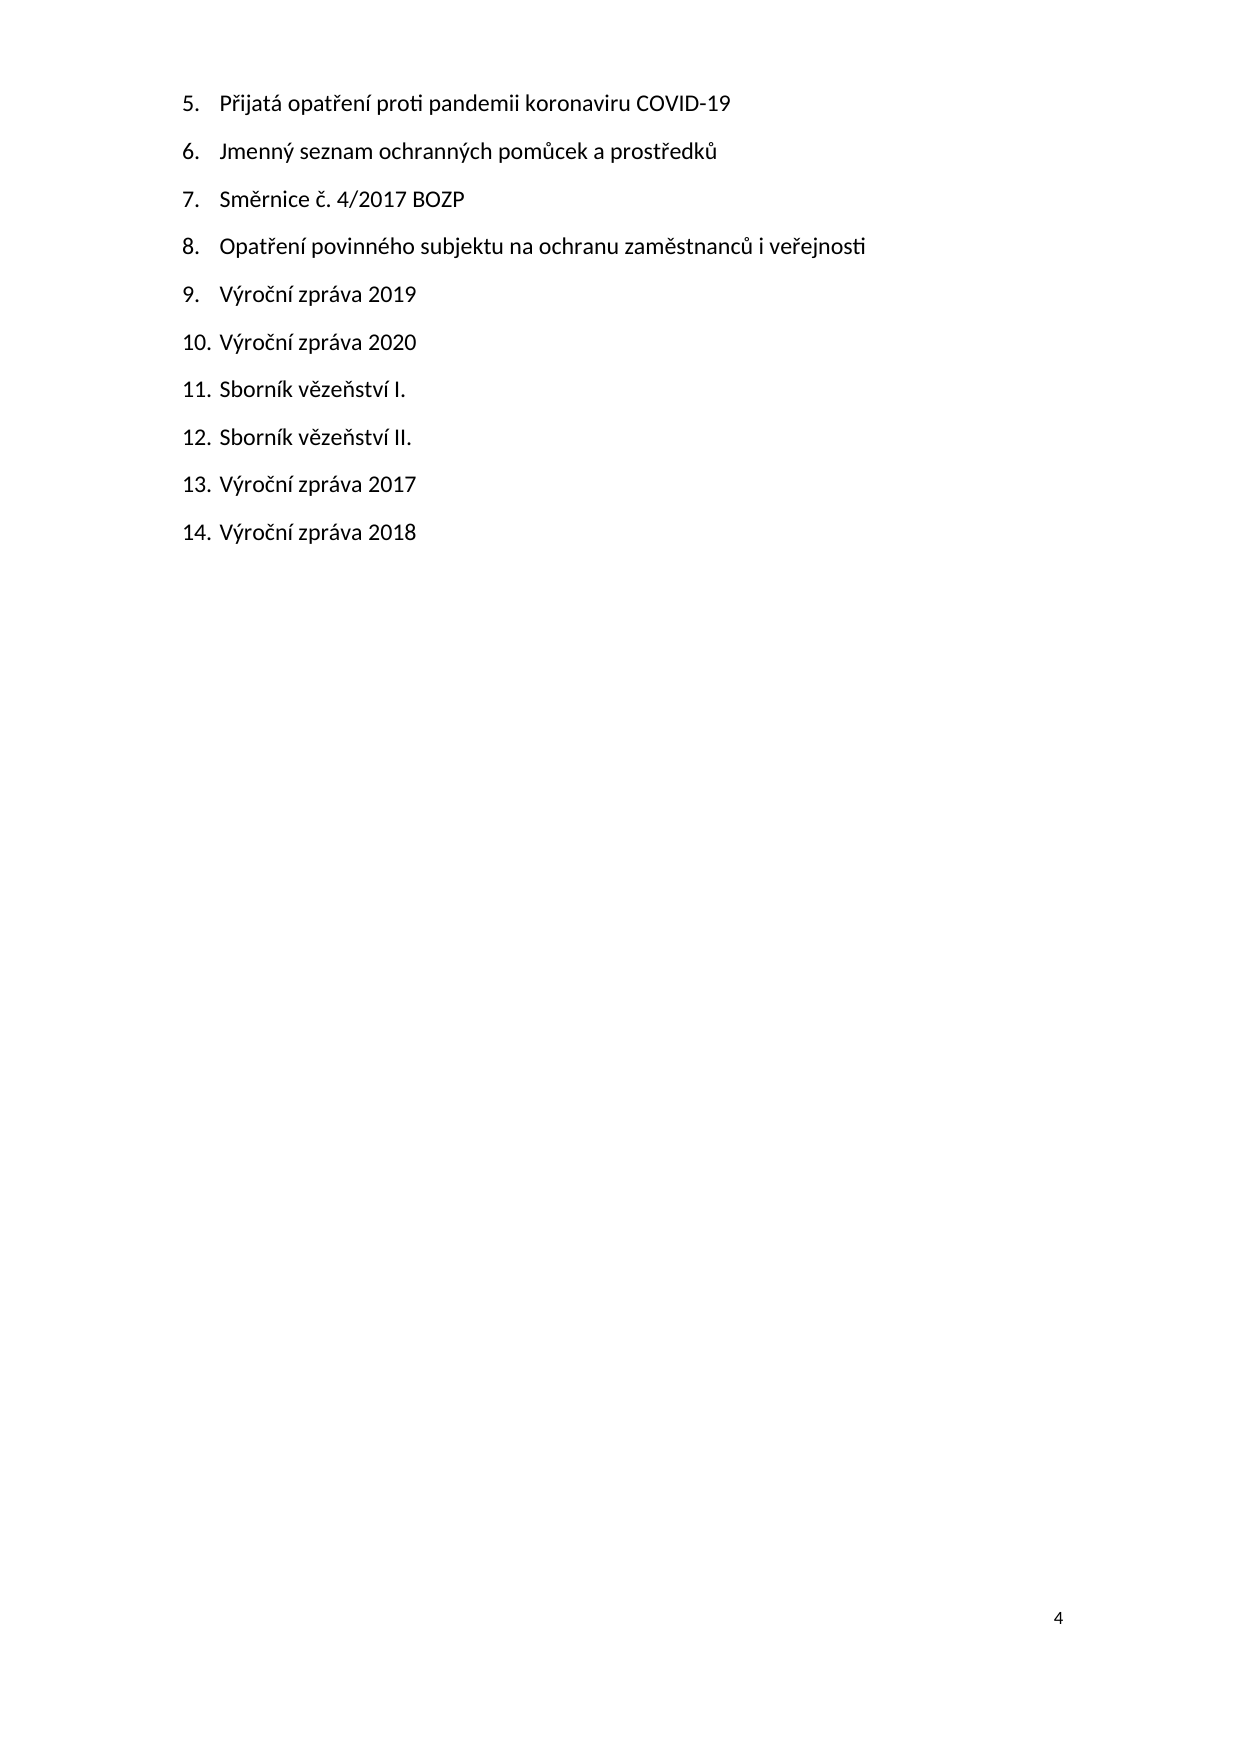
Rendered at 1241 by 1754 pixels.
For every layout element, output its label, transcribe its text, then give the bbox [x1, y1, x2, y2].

list Jmenný seznam ochranných pomůcek a prostředků [182, 136, 1063, 165]
list Výroční zpráva 2019 [182, 279, 1063, 308]
list Opatření povinného subjektu na ochranu zaměstnanců i veřejnosti [182, 231, 1063, 261]
list Výroční zpráva 2020 [182, 327, 1063, 356]
list Sborník vězeňství I. [182, 374, 1063, 403]
list Výroční zpráva 2018 [182, 517, 1063, 546]
list Přijatá opatření proti pandemii koronaviru COVID-19 [182, 88, 1063, 118]
list Výroční zpráva 2017 [182, 469, 1063, 499]
list Sborník vězeňství II. [182, 422, 1063, 451]
list Směrnice č. 4/2017 BOZP [182, 184, 1063, 213]
